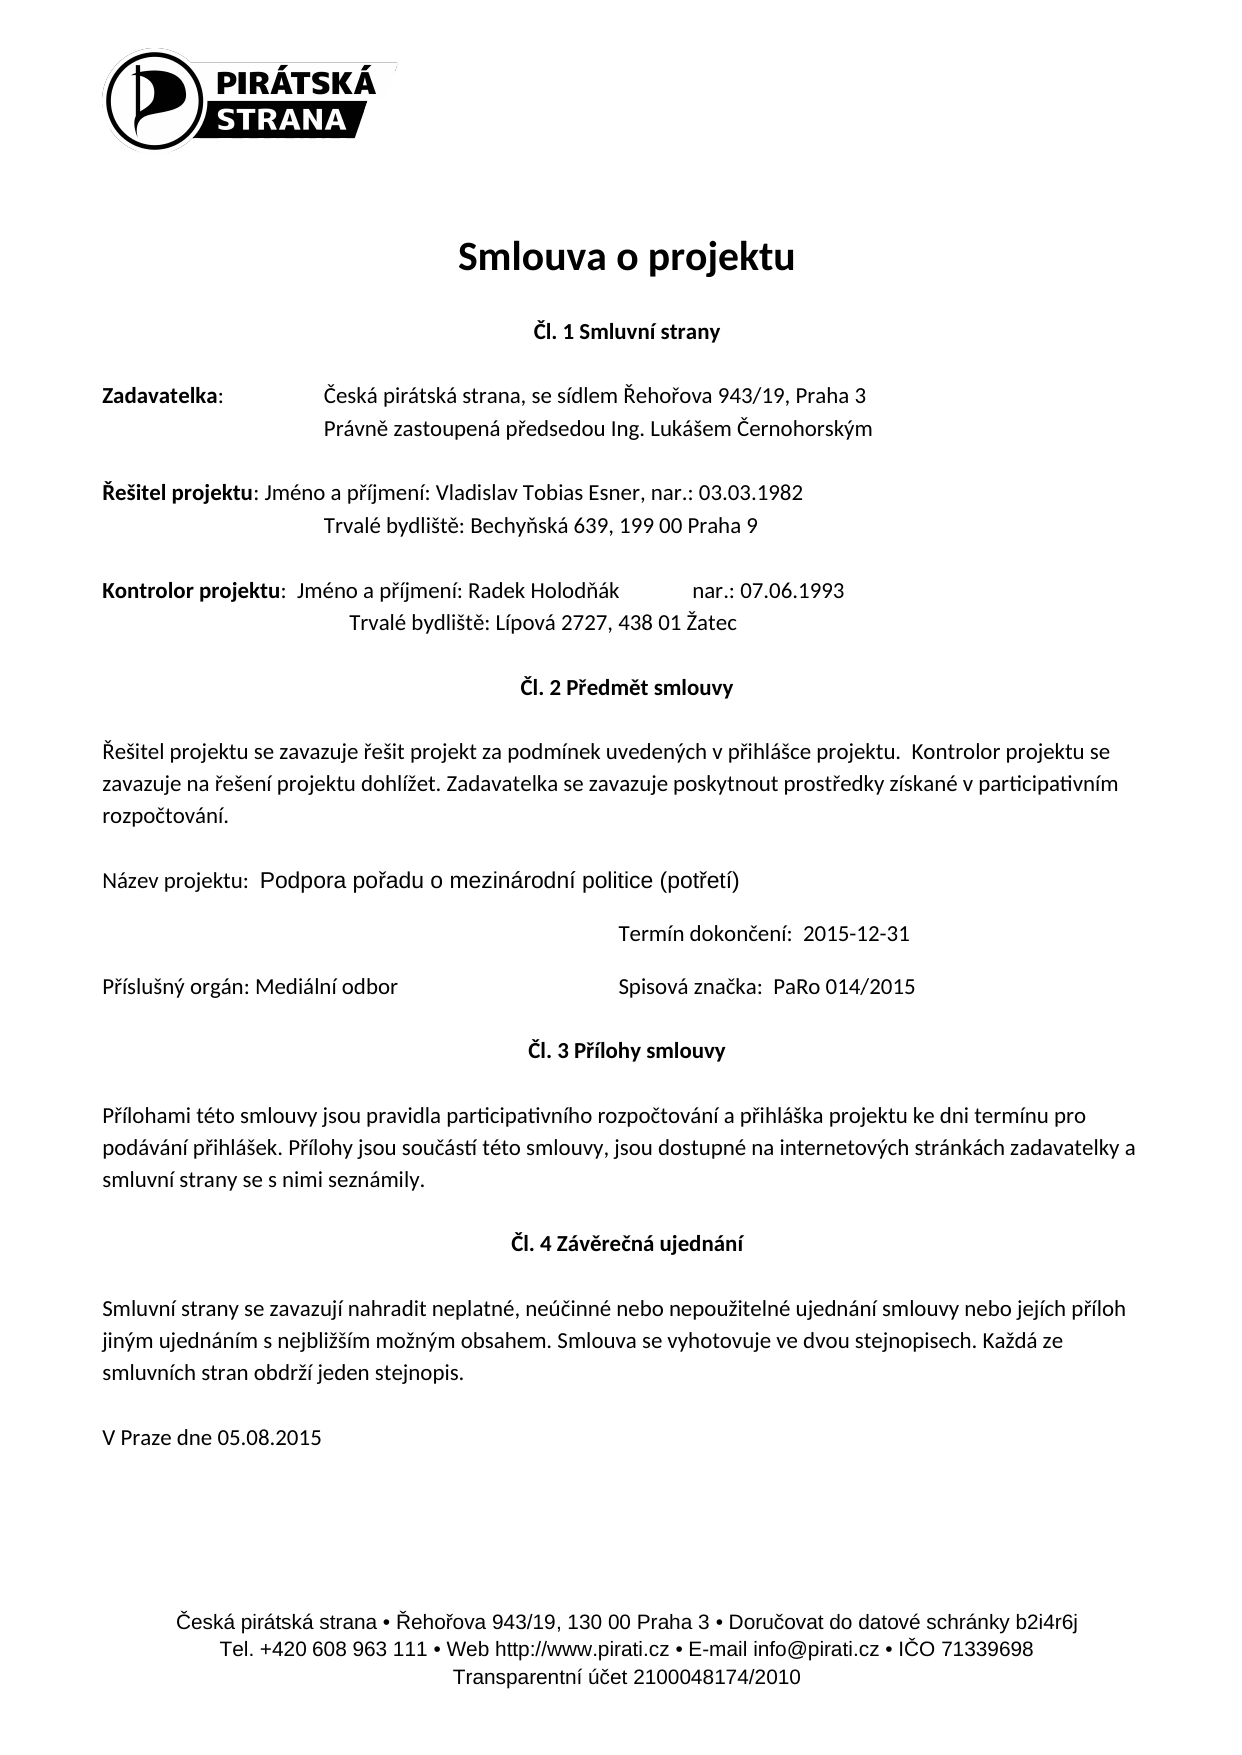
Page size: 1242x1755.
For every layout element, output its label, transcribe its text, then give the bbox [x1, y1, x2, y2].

text Termín dokončení: 2015-12-31 [102, 919, 1152, 947]
text Čl. 2 Předmět smlouvy [102, 673, 1152, 701]
text Kontrolor projektu: Jméno a příjmení: Radek Holodňák nar.: 07.06.1993 [102, 576, 1152, 604]
text Příslušný orgán: Mediální odbor Spisová značka: PaRo 014/2015 [102, 972, 1152, 1000]
text Přílohami této smlouvy jsou pravidla participativního rozpočtování a přihláška projektu ke dni termínu pro podávání přihlášek. Přílohy jsou součástí této smlouvy, jsou dostupné na internetových stránkách zadavatelky a smluvní strany se s nimi seznámily. [102, 1101, 1152, 1193]
text Smluvní strany se zavazují nahradit neplatné, neúčinné nebo nepoužitelné ujednání smlouvy nebo jejích příloh jiným ujednáním s nejbližším možným obsahem. Smlouva se vyhotovuje ve dvou stejnopisech. Každá ze smluvních stran obdrží jeden stejnopis. [102, 1294, 1152, 1386]
text Čl. 1 Smluvní strany [102, 317, 1152, 345]
text Trvalé bydliště: Bechyňská 639, 199 00 Praha 9 [102, 511, 1151, 572]
text Trvalé bydliště: Lípová 2727, 438 01 Žatec [102, 608, 1152, 637]
text Řešitel projektu: Jméno a příjmení: Vladislav Tobias Esner, nar.: 03.03.1982 [102, 478, 1151, 506]
text V Praze dne 05.08.2015 [102, 1423, 1152, 1451]
text Název projektu: Podpora pořadu o mezinárodní politice (potřetí) [102, 866, 1152, 894]
text Čl. 4 Závěrečná ujednání [102, 1229, 1152, 1258]
picture [102, 48, 398, 154]
text Čl. 3 Přílohy smlouvy [102, 1036, 1152, 1064]
text Právně zastoupená předsedou Ing. Lukášem Černohorským [324, 414, 1152, 442]
text Řešitel projektu se zavazuje řešit projekt za podmínek uvedených v přihlášce projektu. Kontrolor projektu se zavazuje na řešení projektu dohlížet. Zadavatelka se zavazuje poskytnout prostředky získané v participativním rozpočtování. [102, 737, 1152, 830]
text Smlouva o projektu [102, 230, 1152, 281]
text Zadavatelka: Česká pirátská strana, se sídlem Řehořova 943/19, Praha 3 [102, 382, 1152, 410]
